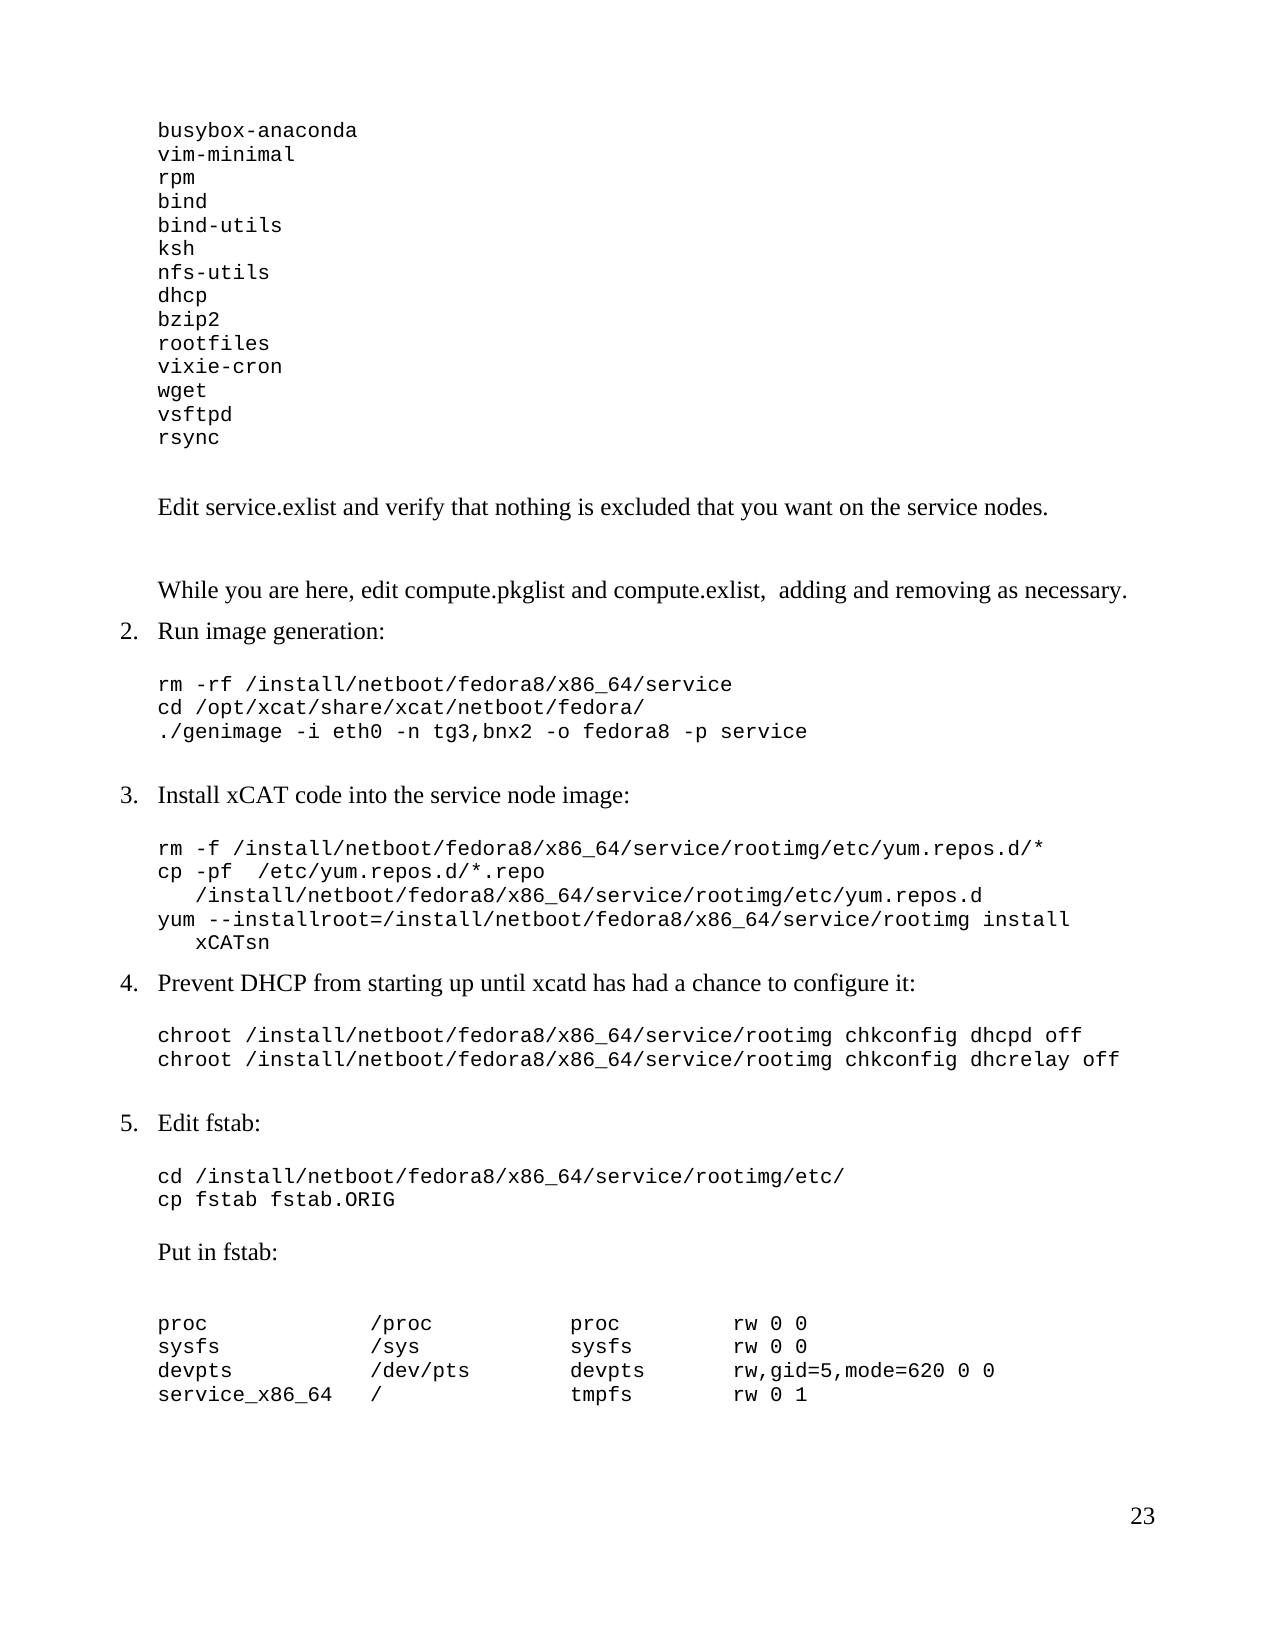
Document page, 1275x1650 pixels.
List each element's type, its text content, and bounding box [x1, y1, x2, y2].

text rm -rf /install/netboot/fedora8/x86_64/service [157, 673, 1155, 697]
text ksh [157, 238, 1155, 262]
text bzip2 [157, 309, 1155, 333]
text rpm [157, 167, 1155, 191]
text bind-utils [157, 214, 1155, 238]
text vim-minimal [157, 144, 1155, 167]
text wget [157, 380, 1155, 404]
text Edit service.exlist and verify that nothing is excluded that you want on the service nodes. [157, 492, 1155, 521]
text rsync [157, 427, 1155, 451]
text yum --installroot=/install/netboot/fedora8/x86_64/service/rootimg install xCATsn [157, 908, 1155, 956]
list Prevent DHCP from starting up until xcatd has had a chance to configure it: [120, 968, 1155, 1025]
text chroot /install/netboot/fedora8/x86_64/service/rootimg chkconfig dhcpd off [157, 1025, 1155, 1049]
text nfs-utils [157, 262, 1155, 286]
text rootfiles [157, 333, 1155, 356]
text ./genimage -i eth0 -n tg3,bnx2 -o fedora8 -p service [157, 721, 1155, 744]
text chroot /install/netboot/fedora8/x86_64/service/rootimg chkconfig dhcrelay off [157, 1049, 1155, 1073]
text vsftpd [157, 404, 1155, 427]
text rm -f /install/netboot/fedora8/x86_64/service/rootimg/etc/yum.repos.d/* [157, 838, 1155, 861]
text busybox-anaconda [157, 120, 1155, 144]
list Install xCAT code into the service node image: [120, 780, 1155, 838]
list Run image generation: [120, 616, 1155, 673]
text dhcp [157, 286, 1155, 309]
text bind [157, 191, 1155, 214]
text While you are here, edit compute.pkglist and compute.exlist, adding and removing as necessary. [157, 575, 1155, 603]
list Edit fstab: cd /install/netboot/fedora8/x86_64/service/rootimg/etc/ cp fstab fstab.ORIG Put in fstab: proc /proc proc rw 0 0 sysfs /sys sysfs rw 0 0 devpts /dev/pts devpts rw,gid=5,mode=620 0 0 service_x86_64 / tmpfs rw 0 1 [120, 1108, 1155, 1436]
text vixie-cron [157, 356, 1155, 380]
text cd /opt/xcat/share/xcat/netboot/fedora/ [157, 697, 1155, 721]
text cp -pf /etc/yum.repos.d/*.repo /install/netboot/fedora8/x86_64/service/rootimg/etc/yum.repos.d [157, 861, 1155, 908]
